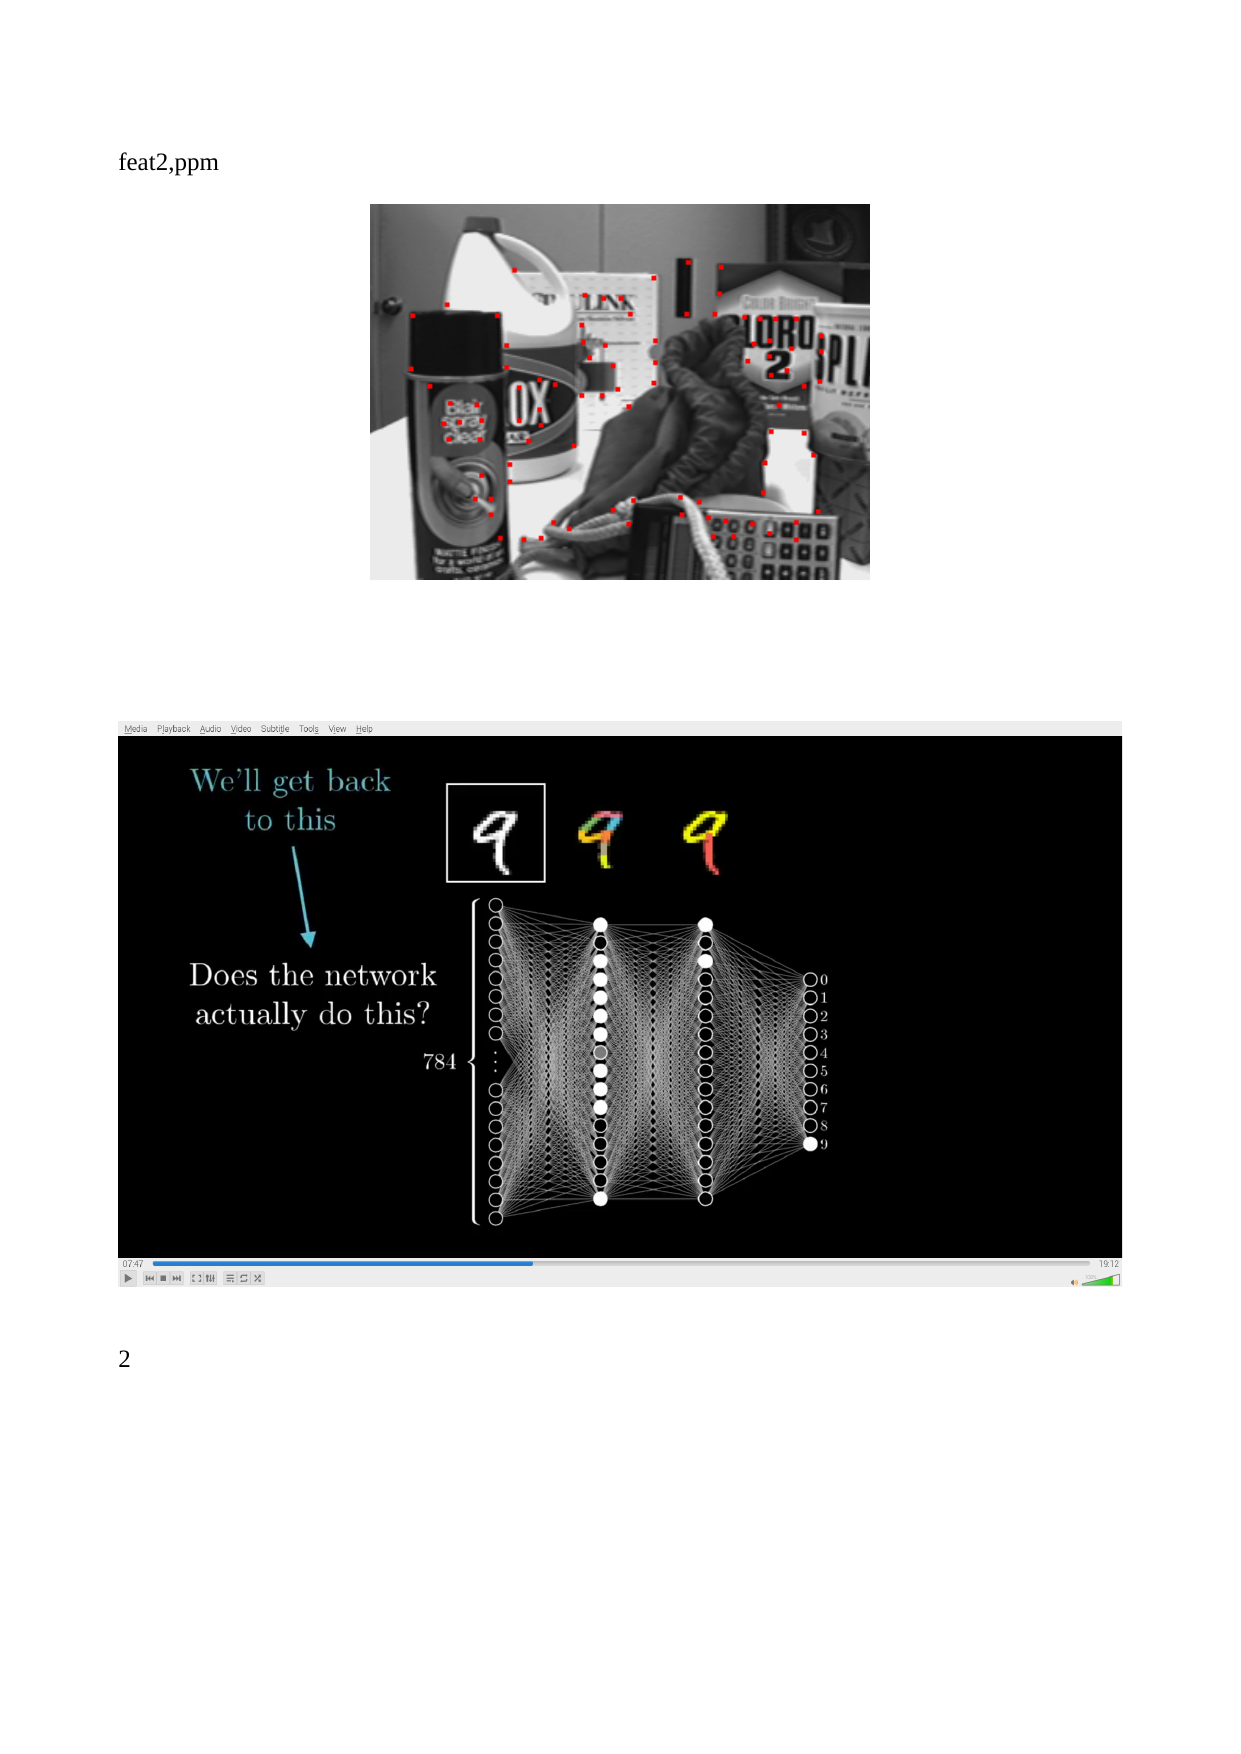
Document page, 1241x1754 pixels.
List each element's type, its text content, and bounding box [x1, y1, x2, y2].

text 2 [118, 1344, 1122, 1373]
text feat2,ppm [118, 147, 1122, 176]
picture [118, 721, 1123, 1287]
picture [370, 204, 870, 580]
